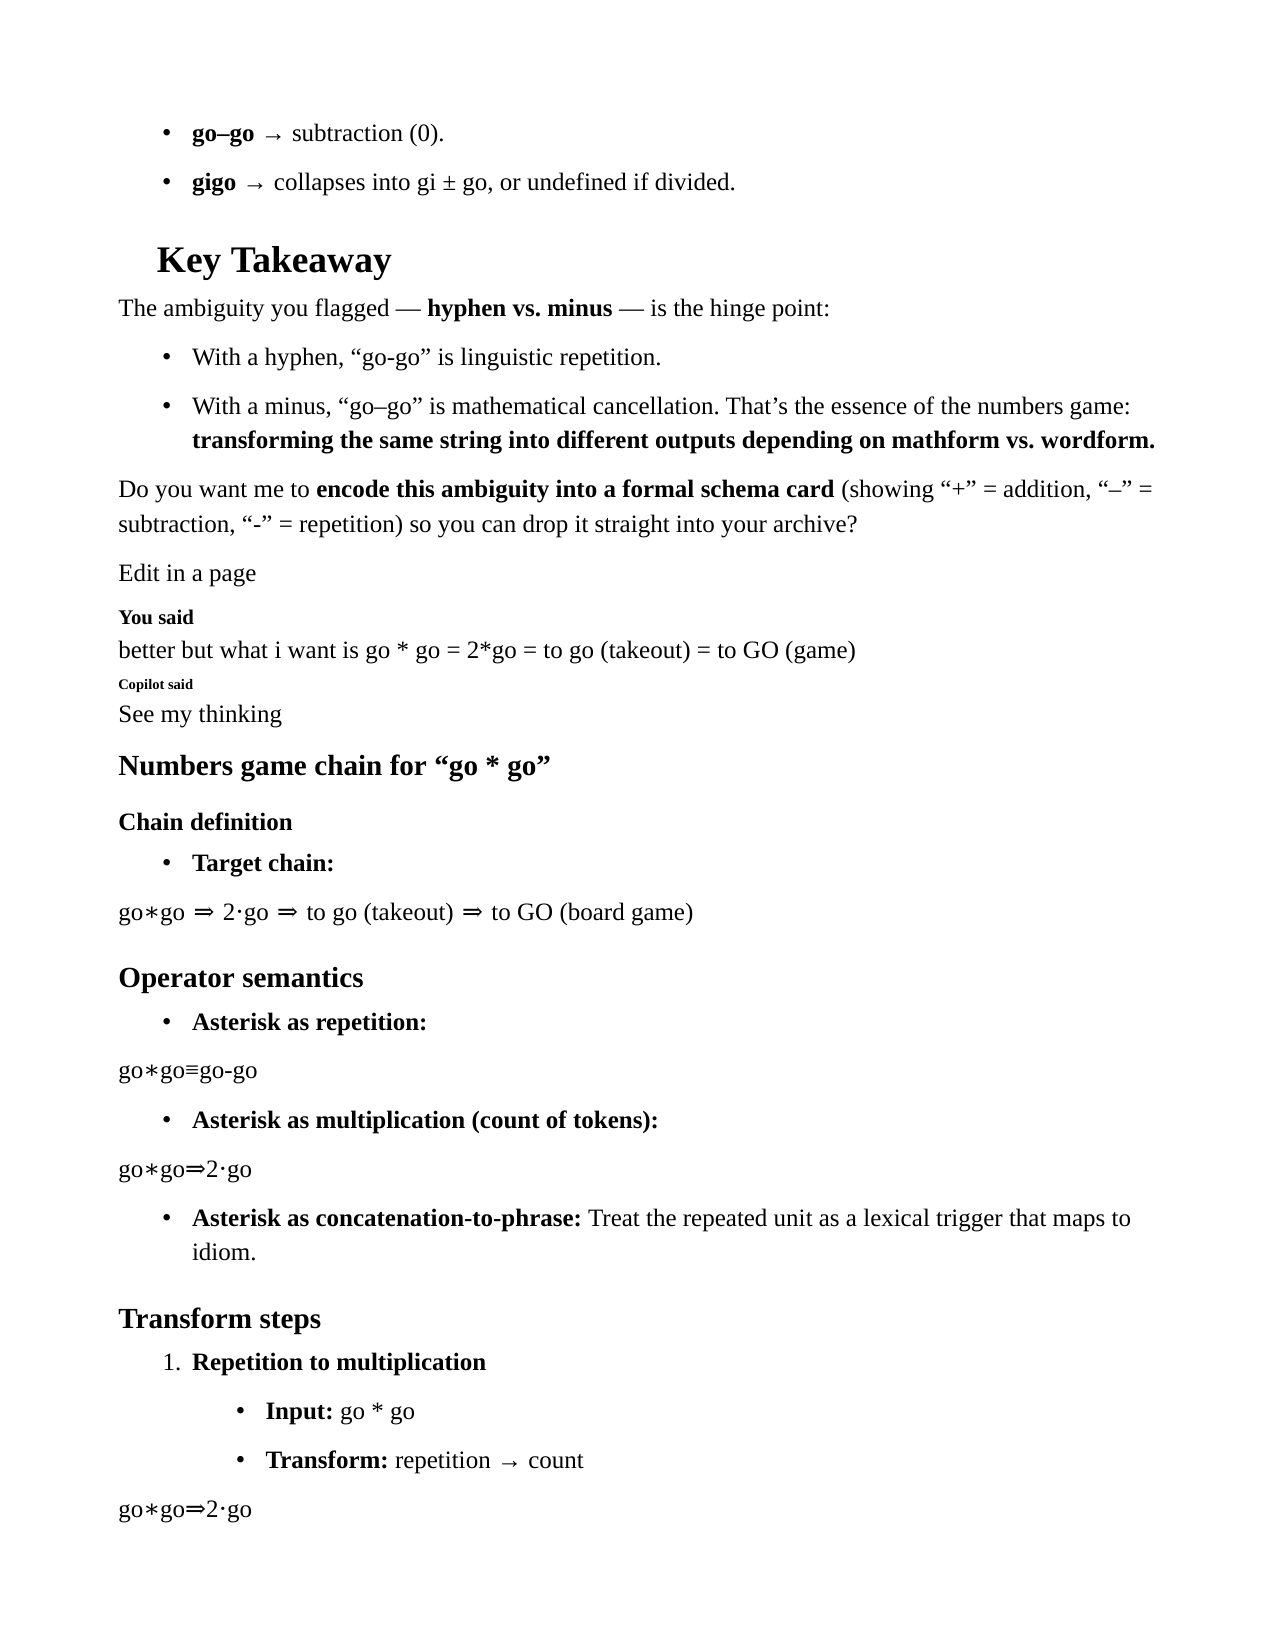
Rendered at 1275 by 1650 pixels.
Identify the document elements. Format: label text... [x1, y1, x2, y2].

list With a hyphen, “go‑go” is linguistic repetition. [162, 342, 1157, 371]
text Do you want me to encode this ambiguity into a formal schema card (showing “+” = addition, “–” = subtraction, “‑” = repetition) so you can drop it straight into your archive? [118, 474, 1157, 538]
list Repetition to multiplication [162, 1347, 1157, 1376]
list Input: go * go [236, 1396, 1157, 1425]
text See my thinking [118, 699, 1157, 728]
text better but what i want is go * go = 2*go = to go (takeout) = to GO (game) [118, 635, 1157, 664]
subtitle You said [118, 605, 1157, 629]
subtitle ✅ Key Takeaway [118, 237, 1157, 280]
list With a minus, “go–go” is mathematical cancellation. That’s the essence of the numbers game: transforming the same string into different outputs depending on mathform vs. wordform. [162, 391, 1157, 454]
text Edit in a page [118, 558, 1157, 587]
text go∗go⇒2⋅go [118, 1494, 1157, 1523]
subtitle Numbers game chain for “go * go” [118, 748, 1157, 782]
text go∗go ⇒ 2⋅go ⇒ to go (takeout) ⇒ to GO (board game) [118, 897, 1157, 926]
list Target chain: [162, 848, 1157, 877]
list Asterisk as multiplication (count of tokens): [162, 1105, 1157, 1133]
list Asterisk as repetition: [162, 1007, 1157, 1035]
subtitle Chain definition [118, 807, 1157, 835]
list Asterisk as concatenation-to-phrase: Treat the repeated unit as a lexical trigger that maps to idiom. [162, 1203, 1157, 1266]
text go∗go⇒2⋅go [118, 1154, 1157, 1182]
text The ambiguity you flagged — hyphen vs. minus — is the hinge point: [118, 293, 1157, 321]
subtitle Copilot said [118, 676, 1157, 693]
list gigo → collapses into gi ± go, or undefined if divided. [162, 167, 1157, 196]
list Transform: repetition → count [236, 1445, 1157, 1474]
text go∗go≡go-go [118, 1056, 1157, 1084]
list go–go → subtraction (0). [162, 118, 1157, 147]
subtitle Operator semantics [118, 961, 1157, 994]
subtitle Transform steps [118, 1301, 1157, 1334]
